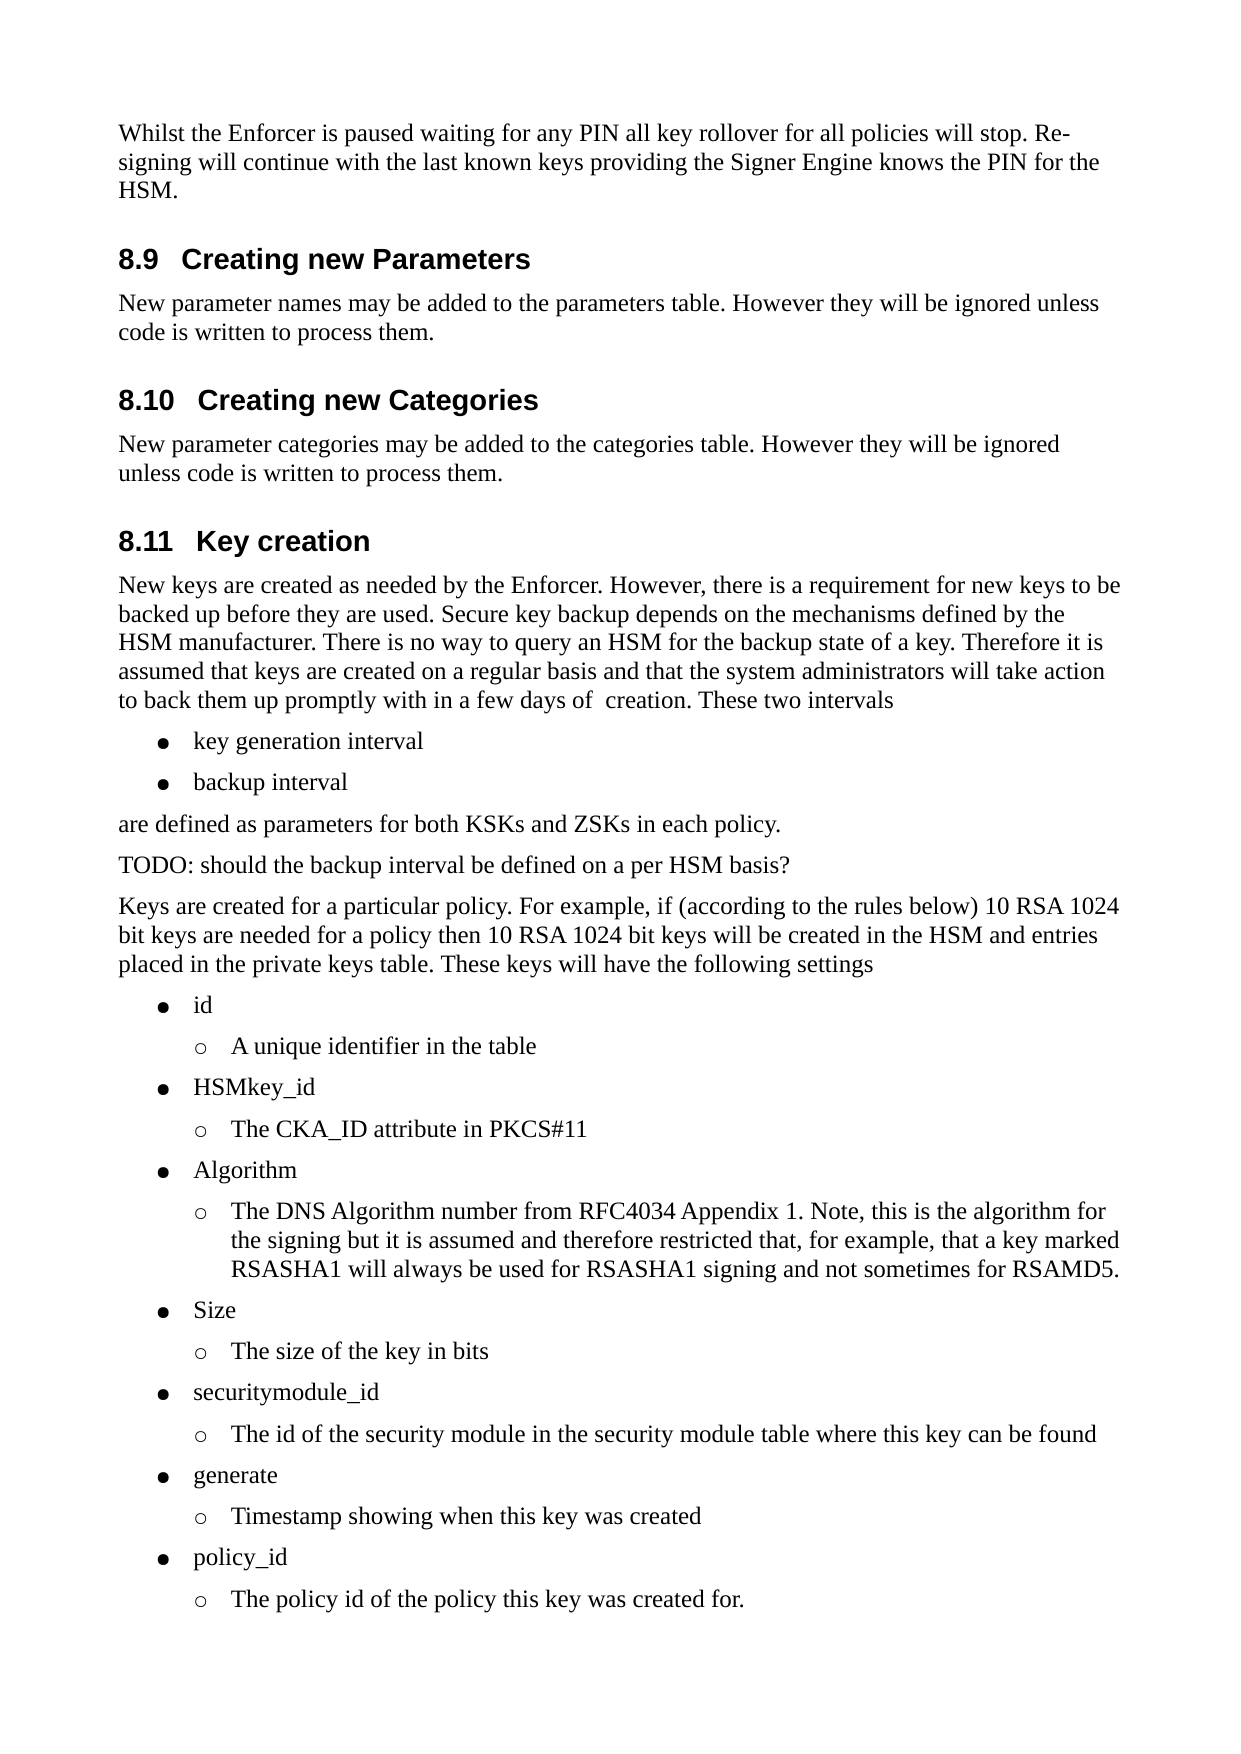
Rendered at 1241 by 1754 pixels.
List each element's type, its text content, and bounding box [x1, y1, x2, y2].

text New keys are created as needed by the Enforcer. However, there is a requirement for new keys to be backed up before they are used. Secure key backup depends on the mechanisms defined by the HSM manufacturer. There is no way to query an HSM for the backup state of a key. Therefore it is assumed that keys are created on a regular basis and that the system administrators will take action to back them up promptly with in a few days of creation. These two intervals [118, 570, 1122, 714]
list Timestamp showing when this key was created [193, 1501, 1122, 1530]
text New parameter names may be added to the parameters table. However they will be ignored unless code is written to process them. [118, 288, 1122, 345]
text TODO: should the backup interval be defined on a per HSM basis? [118, 850, 1122, 879]
list The id of the security module in the security module table where this key can be found [193, 1419, 1122, 1447]
list Size [156, 1295, 1122, 1324]
text New parameter categories may be added to the categories table. However they will be ignored unless code is written to process them. [118, 429, 1122, 486]
list The size of the key in bits [193, 1336, 1122, 1365]
list HSMkey_id [156, 1072, 1122, 1101]
text Whilst the Enforcer is paused waiting for any PIN all key rollover for all policies will stop. Re-signing will continue with the last known keys providing the Signer Engine knows the PIN for the HSM. [118, 118, 1122, 204]
text Keys are created for a particular policy. For example, if (according to the rules below) 10 RSA 1024 bit keys are needed for a policy then 10 RSA 1024 bit keys will be created in the HSM and entries placed in the private keys table. These keys will have the following settings [118, 891, 1122, 977]
subtitle Creating new Categories [118, 383, 1122, 416]
list backup interval [156, 767, 1122, 796]
list The DNS Algorithm number from RFC4034 Appendix 1. Note, this is the algorithm for the signing but it is assumed and therefore restricted that, for example, that a key marked RSASHA1 will always be used for RSASHA1 signing and not sometimes for RSAMD5. [193, 1196, 1122, 1282]
list policy_id [156, 1542, 1122, 1571]
subtitle Creating new Parameters [118, 242, 1122, 275]
list securitymodule_id [156, 1377, 1122, 1406]
subtitle Key creation [118, 524, 1122, 557]
list Algorithm [156, 1155, 1122, 1184]
list generate [156, 1460, 1122, 1489]
list The policy id of the policy this key was created for. [193, 1584, 1122, 1612]
text are defined as parameters for both KSKs and ZSKs in each policy. [118, 809, 1122, 837]
list key generation interval [156, 726, 1122, 755]
list id [156, 990, 1122, 1019]
list A unique identifier in the table [193, 1031, 1122, 1060]
list The CKA_ID attribute in PKCS#11 [193, 1114, 1122, 1142]
